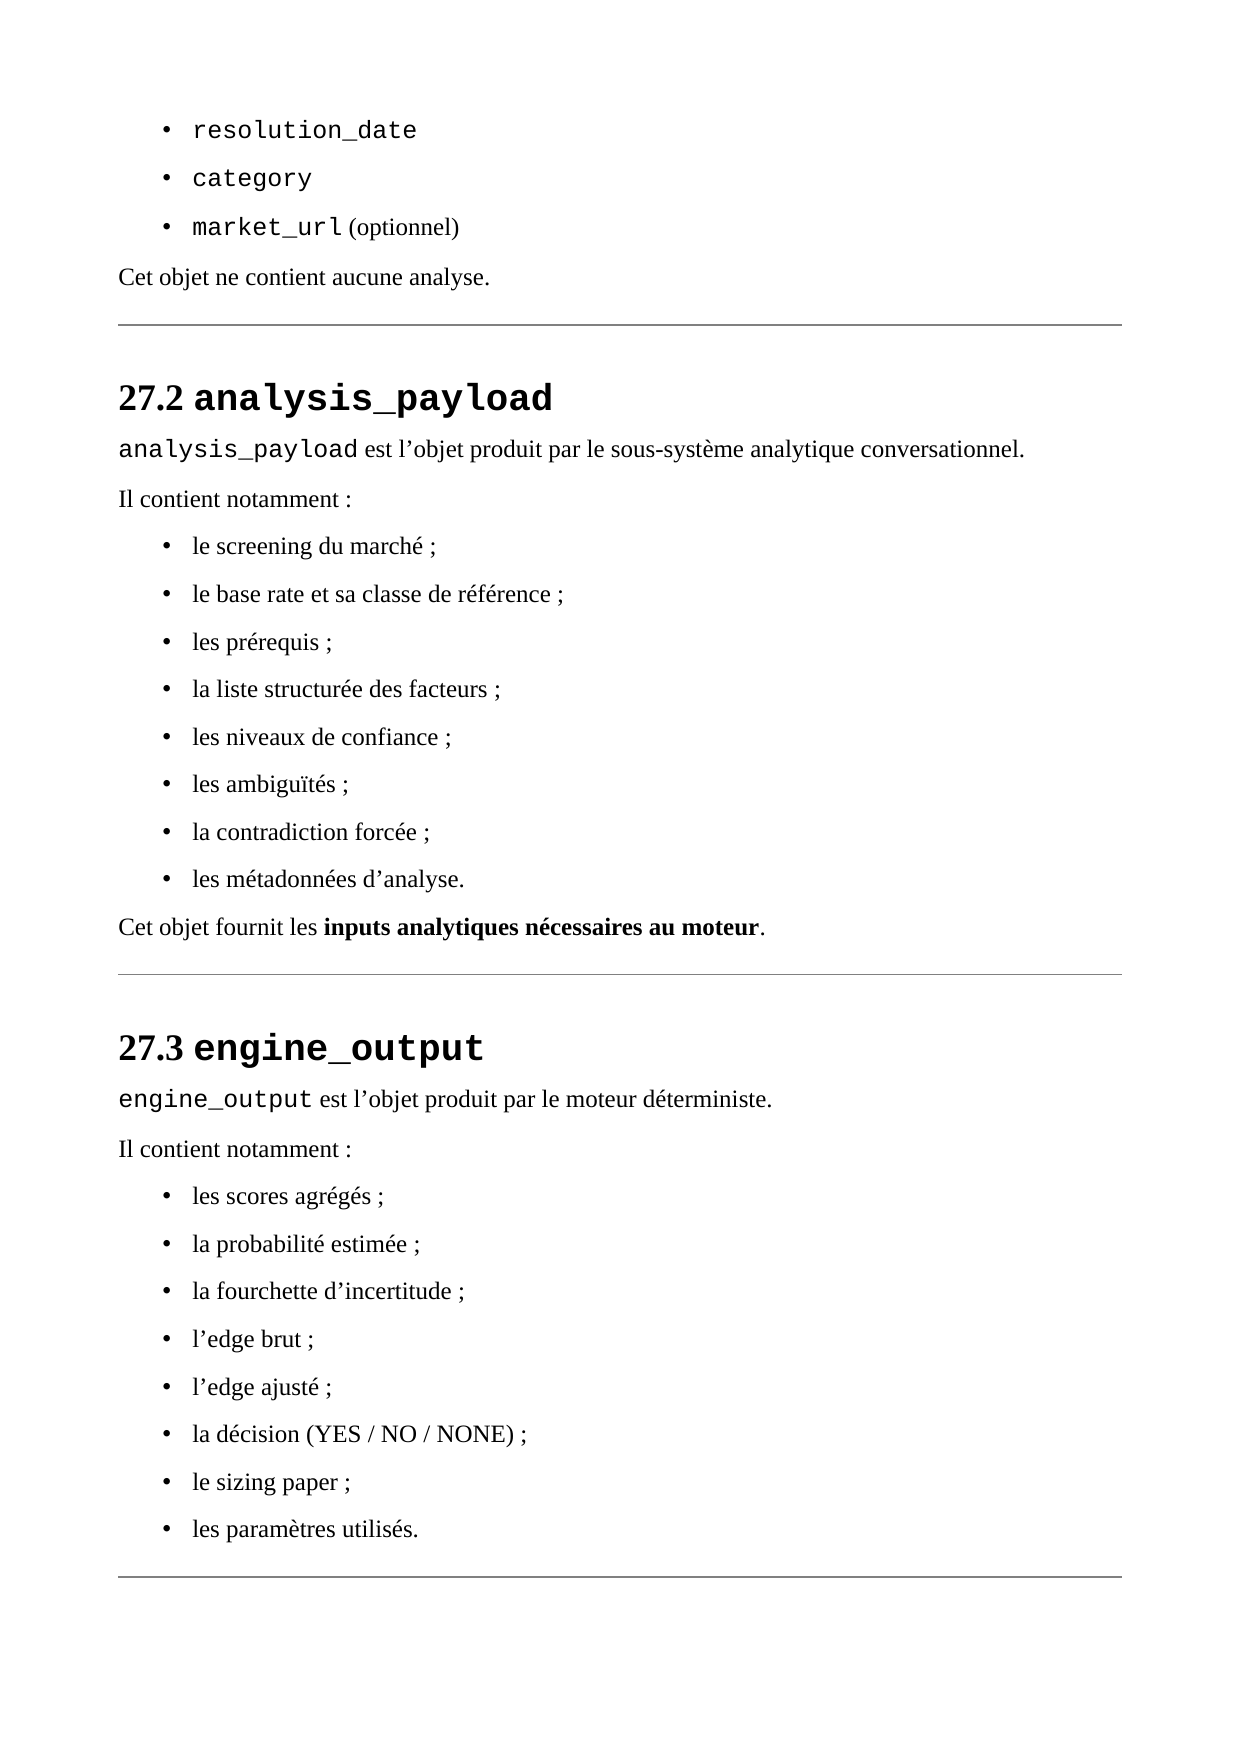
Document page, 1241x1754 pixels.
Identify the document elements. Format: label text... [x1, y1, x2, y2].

list la fourchette d’incertitude ; [162, 1276, 1122, 1305]
list le sizing paper ; [162, 1467, 1122, 1496]
list les métadonnées d’analyse. [162, 864, 1122, 893]
list la contradiction forcée ; [162, 817, 1122, 846]
subtitle 27.3 engine_output [118, 1025, 1122, 1071]
list le screening du marché ; [162, 531, 1122, 560]
text analysis_payload est l’objet produit par le sous-système analytique conversationnel. [118, 434, 1122, 464]
text Il contient notamment : [118, 484, 1122, 512]
list les paramètres utilisés. [162, 1514, 1122, 1543]
list les niveaux de confiance ; [162, 722, 1122, 751]
list l’edge brut ; [162, 1324, 1122, 1353]
text Cet objet ne contient aucune analyse. [118, 262, 1122, 291]
text Il contient notamment : [118, 1134, 1122, 1162]
list market_url (optionnel) [162, 212, 1122, 243]
list les ambiguïtés ; [162, 769, 1122, 798]
list les scores agrégés ; [162, 1181, 1122, 1210]
list la probabilité estimée ; [162, 1229, 1122, 1258]
text engine_output est l’objet produit par le moteur déterministe. [118, 1084, 1122, 1114]
subtitle 27.2 analysis_payload [118, 375, 1122, 421]
list la décision (YES / NO / NONE) ; [162, 1419, 1122, 1448]
list la liste structurée des facteurs ; [162, 674, 1122, 703]
text Cet objet fournit les inputs analytiques nécessaires au moteur. [118, 912, 1122, 941]
list l’edge ajusté ; [162, 1372, 1122, 1400]
list le base rate et sa classe de référence ; [162, 579, 1122, 608]
list resolution_date [162, 118, 1122, 146]
list les prérequis ; [162, 627, 1122, 655]
list category [162, 165, 1122, 193]
